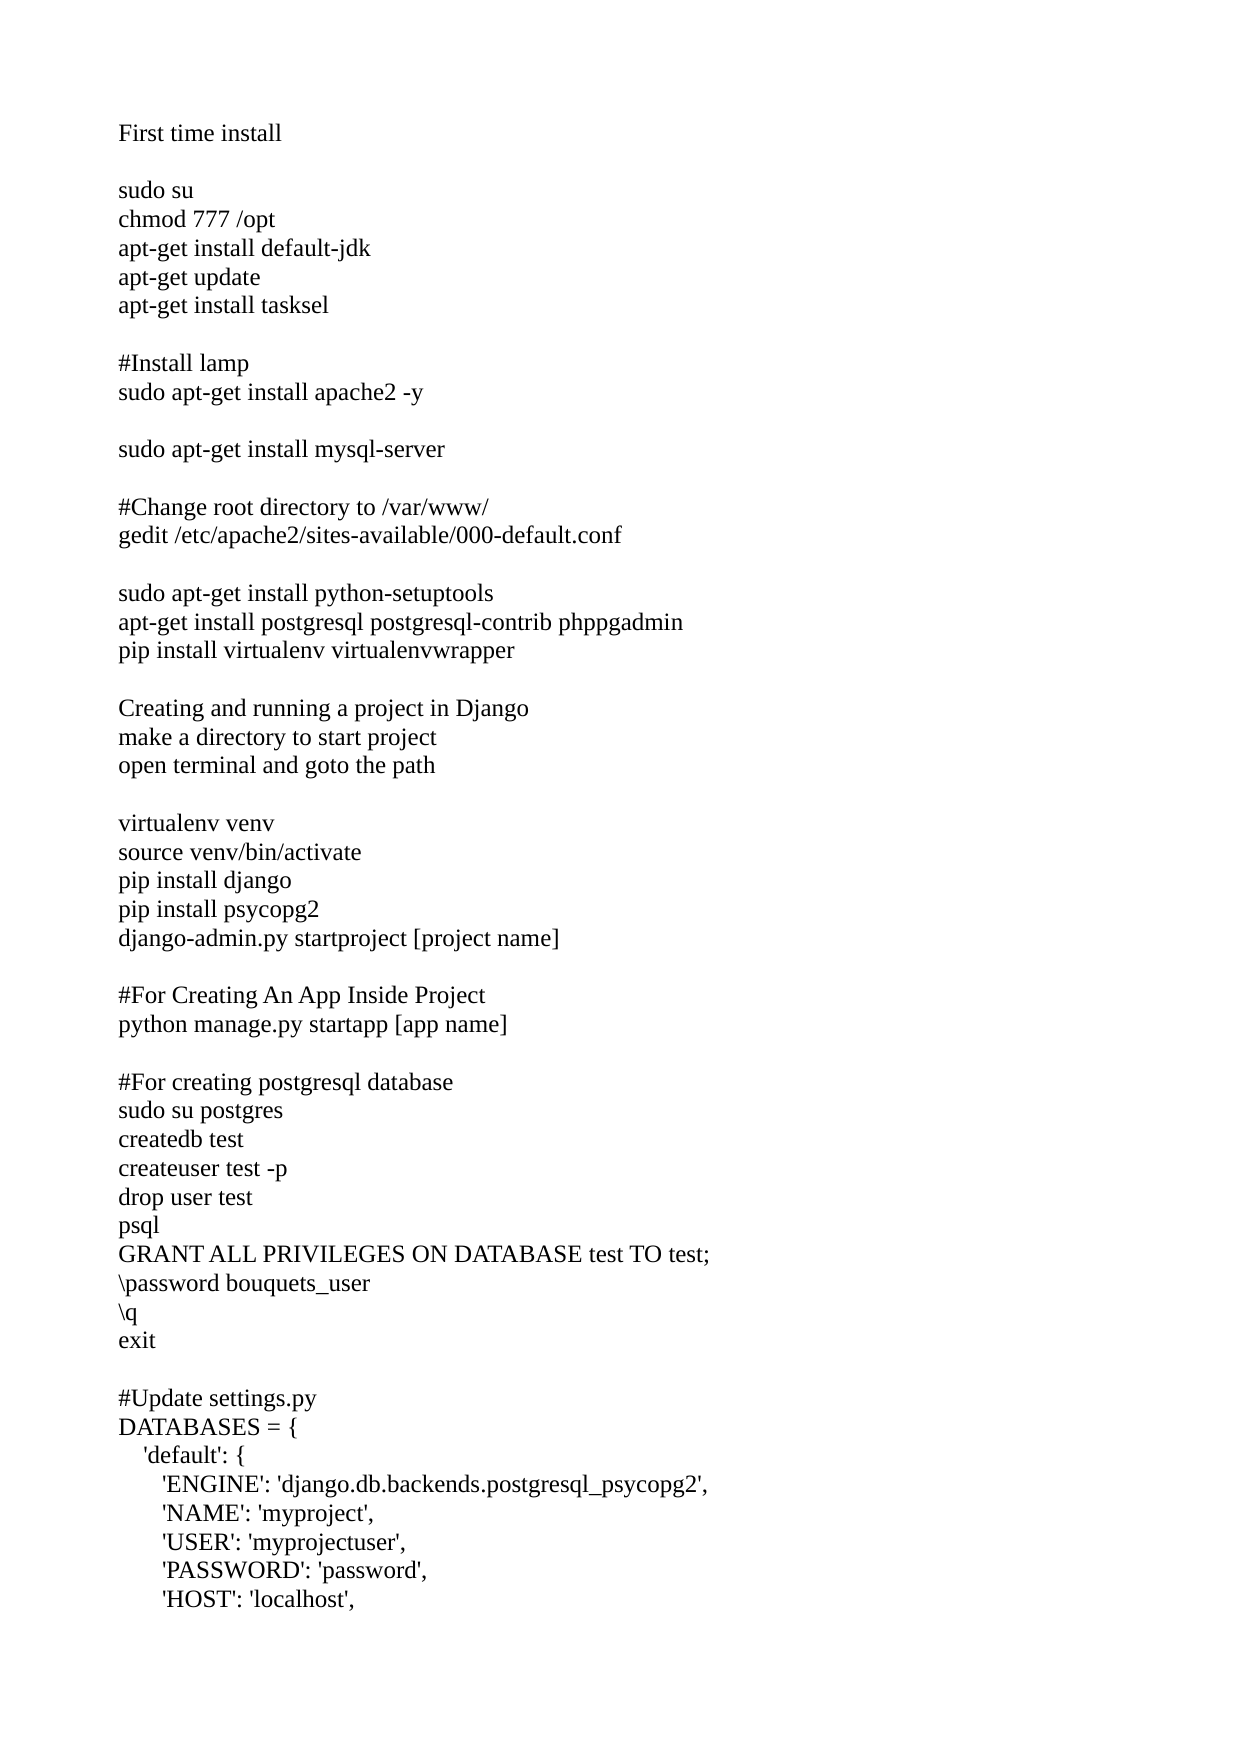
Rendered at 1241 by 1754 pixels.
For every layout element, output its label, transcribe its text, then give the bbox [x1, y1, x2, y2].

text First time install sudo su chmod 777 /opt apt-get install default-jdk apt-get update apt-get install tasksel #Install lamp sudo apt-get install apache2 -y sudo apt-get install mysql-server #Change root directory to /var/www/ gedit /etc/apache2/sites-available/000-default.conf sudo apt-get install python-setuptools apt-get install postgresql postgresql-contrib phppgadmin pip install virtualenv virtualenvwrapper Creating and running a project in Django make a directory to start project open terminal and goto the path virtualenv venv source venv/bin/activate pip install django pip install psycopg2 django-admin.py startproject [project name] #For Creating An App Inside Project python manage.py startapp [app name] #For creating postgresql database sudo su postgres createdb test createuser test -p [118, 118, 1122, 1182]
text drop user test psql GRANT ALL PRIVILEGES ON DATABASE test TO test; [118, 1182, 1122, 1268]
text \password bouquets_user \q exit #Update settings.py DATABASES = { 'default': { 'ENGINE': 'django.db.backends.postgresql_psycopg2', 'NAME': 'myproject', 'USER': 'myprojectuser', 'PASSWORD': 'password', 'HOST': 'localhost', [118, 1268, 1122, 1613]
